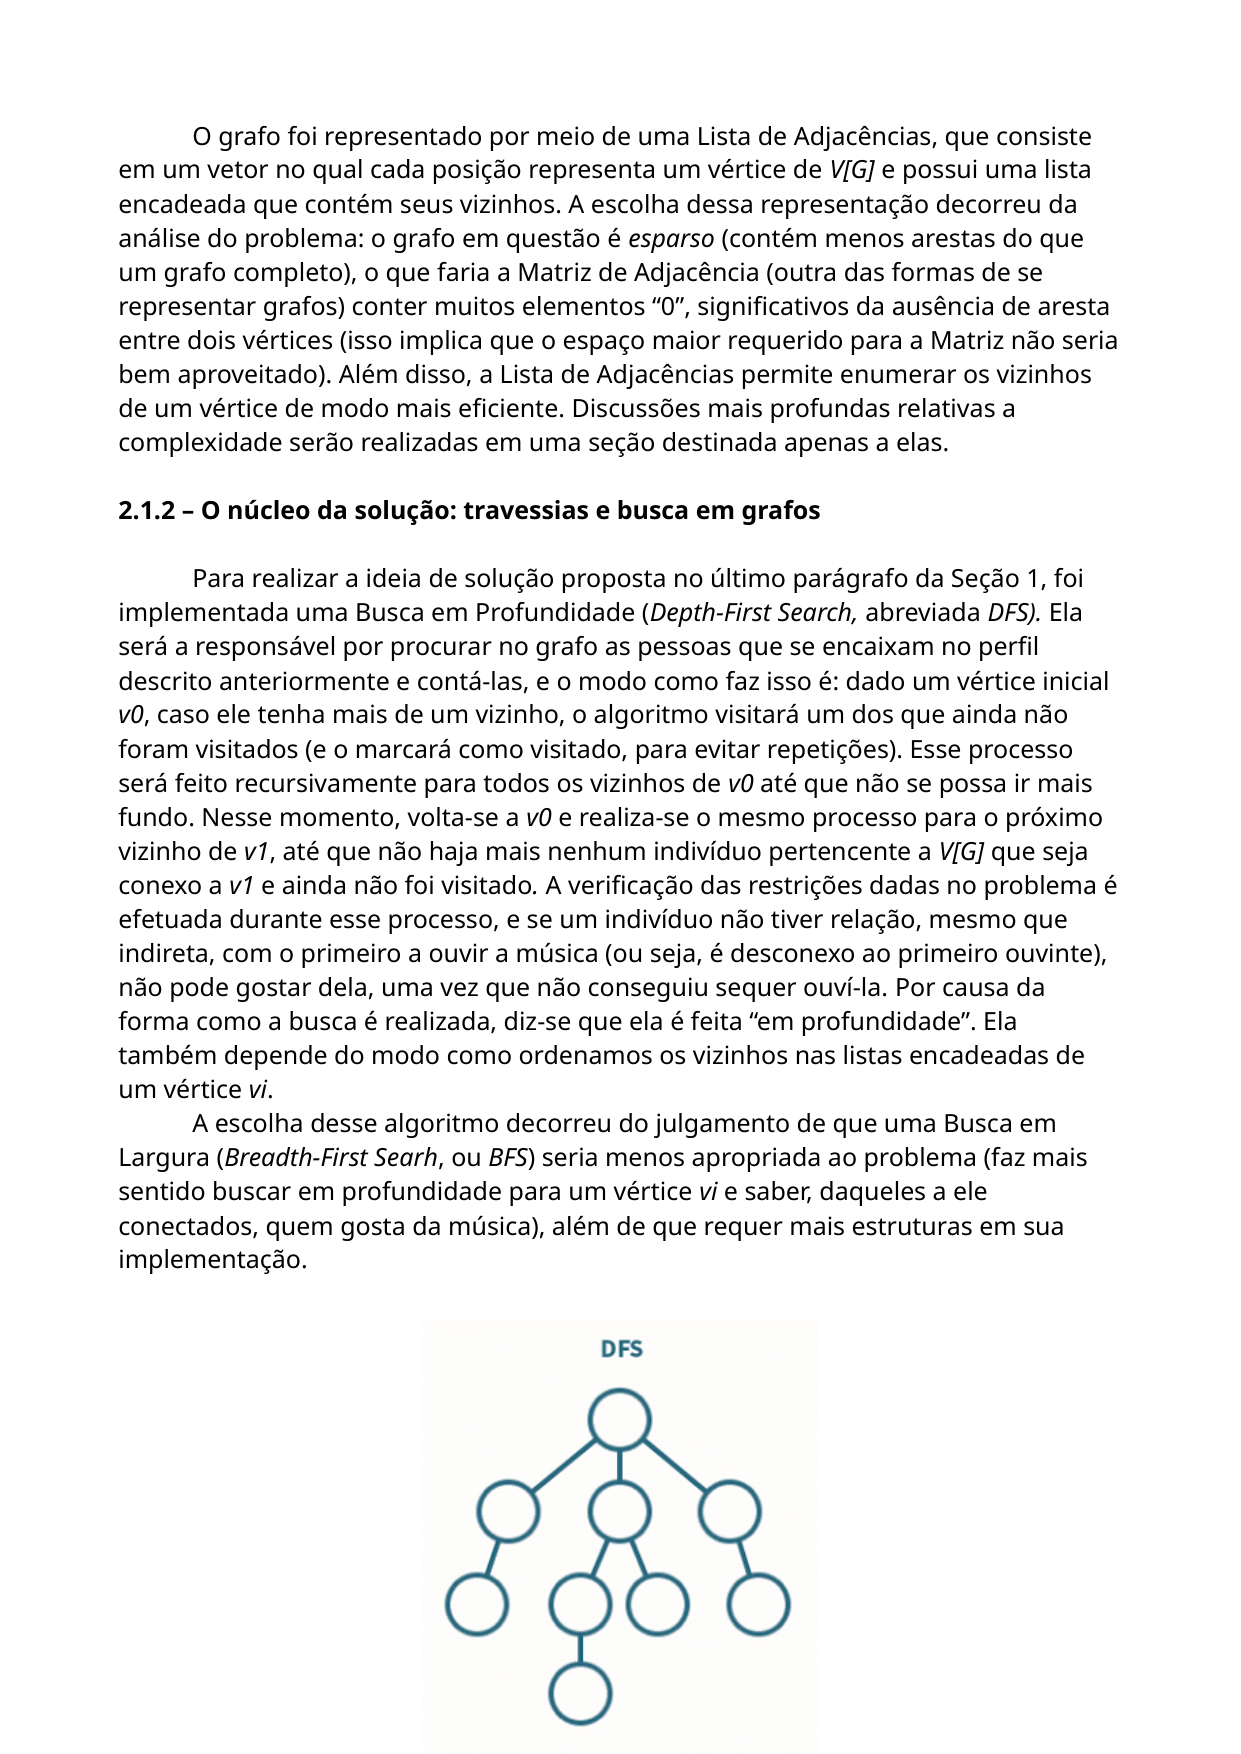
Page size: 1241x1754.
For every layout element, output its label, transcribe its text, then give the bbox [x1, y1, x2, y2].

text A escolha desse algoritmo decorreu do julgamento de que uma Busca em Largura (Breadth-First Searh, ou BFS) seria menos apropriada ao problema (faz mais sentido buscar em profundidade para um vértice vi e saber, daqueles a ele conectados, quem gosta da música), além de que requer mais estruturas em sua implementação. [118, 1106, 1122, 1276]
picture [421, 1319, 819, 1754]
text O grafo foi representado por meio de uma Lista de Adjacências, que consiste em um vetor no qual cada posição representa um vértice de V[G] e possui uma lista encadeada que contém seus vizinhos. A escolha dessa representação decorreu da análise do problema: o grafo em questão é esparso (contém menos arestas do que um grafo completo), o que faria a Matriz de Adjacência (outra das formas de se representar grafos) conter muitos elementos “0”, significativos da ausência de aresta entre dois vértices (isso implica que o espaço maior requerido para a Matriz não seria bem aproveitado). Além disso, a Lista de Adjacências permite enumerar os vizinhos de um vértice de modo mais eficiente. Discussões mais profundas relativas a complexidade serão realizadas em uma seção destinada apenas a elas. [118, 118, 1122, 459]
text Para realizar a ideia de solução proposta no último parágrafo da Seção 1, foi implementada uma Busca em Profundidade (Depth-First Search, abreviada DFS). Ela será a responsável por procurar no grafo as pessoas que se encaixam no perfil descrito anteriormente e contá-las, e o modo como faz isso é: dado um vértice inicial v0, caso ele tenha mais de um vizinho, o algoritmo visitará um dos que ainda não foram visitados (e o marcará como visitado, para evitar repetições). Esse processo será feito recursivamente para todos os vizinhos de v0 até que não se possa ir mais fundo. Nesse momento, volta-se a v0 e realiza-se o mesmo processo para o próximo vizinho de v1, até que não haja mais nenhum indivíduo pertencente a V[G] que seja conexo a v1 e ainda não foi visitado. A verificação das restrições dadas no problema é efetuada durante esse processo, e se um indivíduo não tiver relação, mesmo que indireta, com o primeiro a ouvir a música (ou seja, é desconexo ao primeiro ouvinte), não pode gostar dela, uma vez que não conseguiu sequer ouví-la. Por causa da forma como a busca é realizada, diz-se que ela é feita “em profundidade”. Ela também depende do modo como ordenamos os vizinhos nas listas encadeadas de um vértice vi. [118, 561, 1122, 1106]
text 2.1.2 – O núcleo da solução: travessias e busca em grafos [118, 493, 1122, 527]
